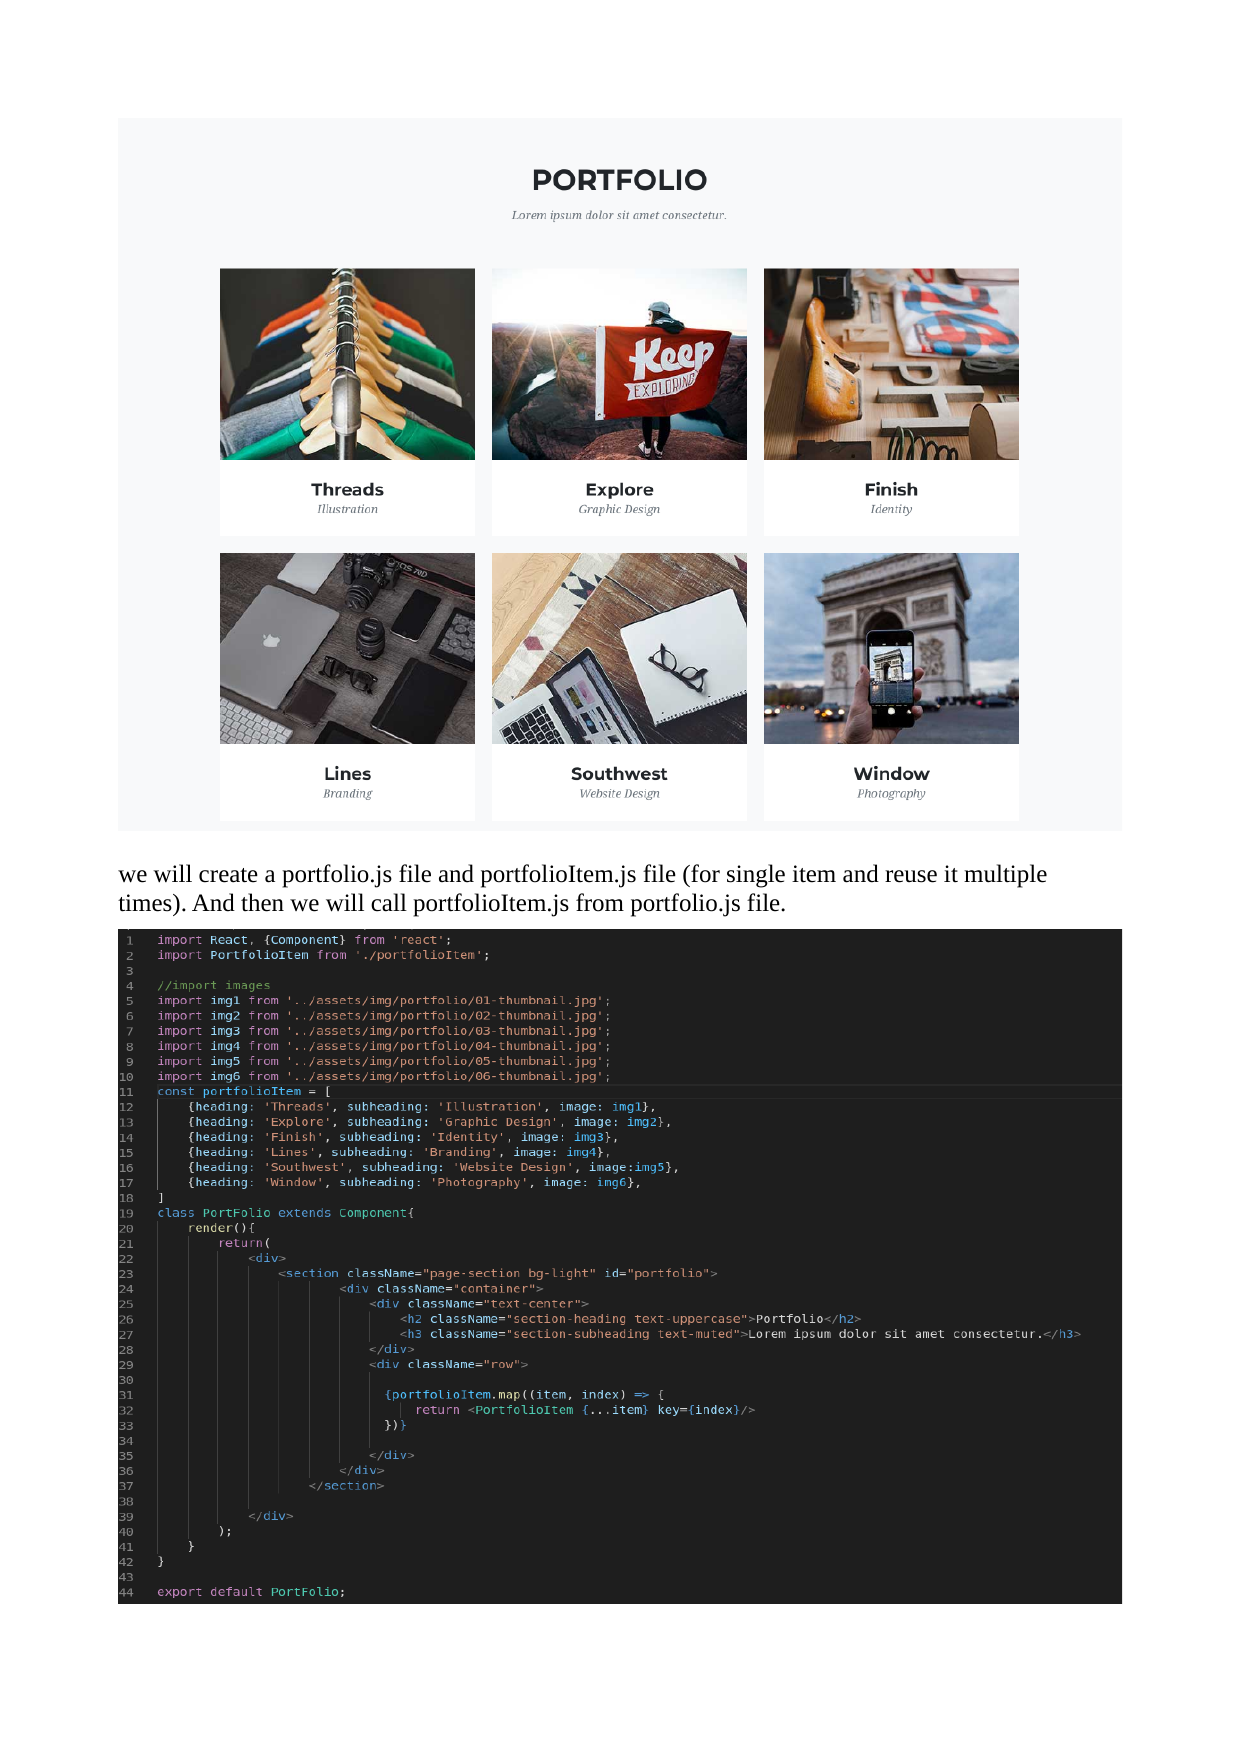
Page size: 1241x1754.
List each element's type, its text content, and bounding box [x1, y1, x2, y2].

picture [118, 929, 1123, 1604]
picture [118, 118, 1123, 831]
text we will create a portfolio.js file and portfolioItem.js file (for single item and reuse it multiple times). And then we will call portfolioItem.js from portfolio.js file. [118, 859, 1122, 916]
